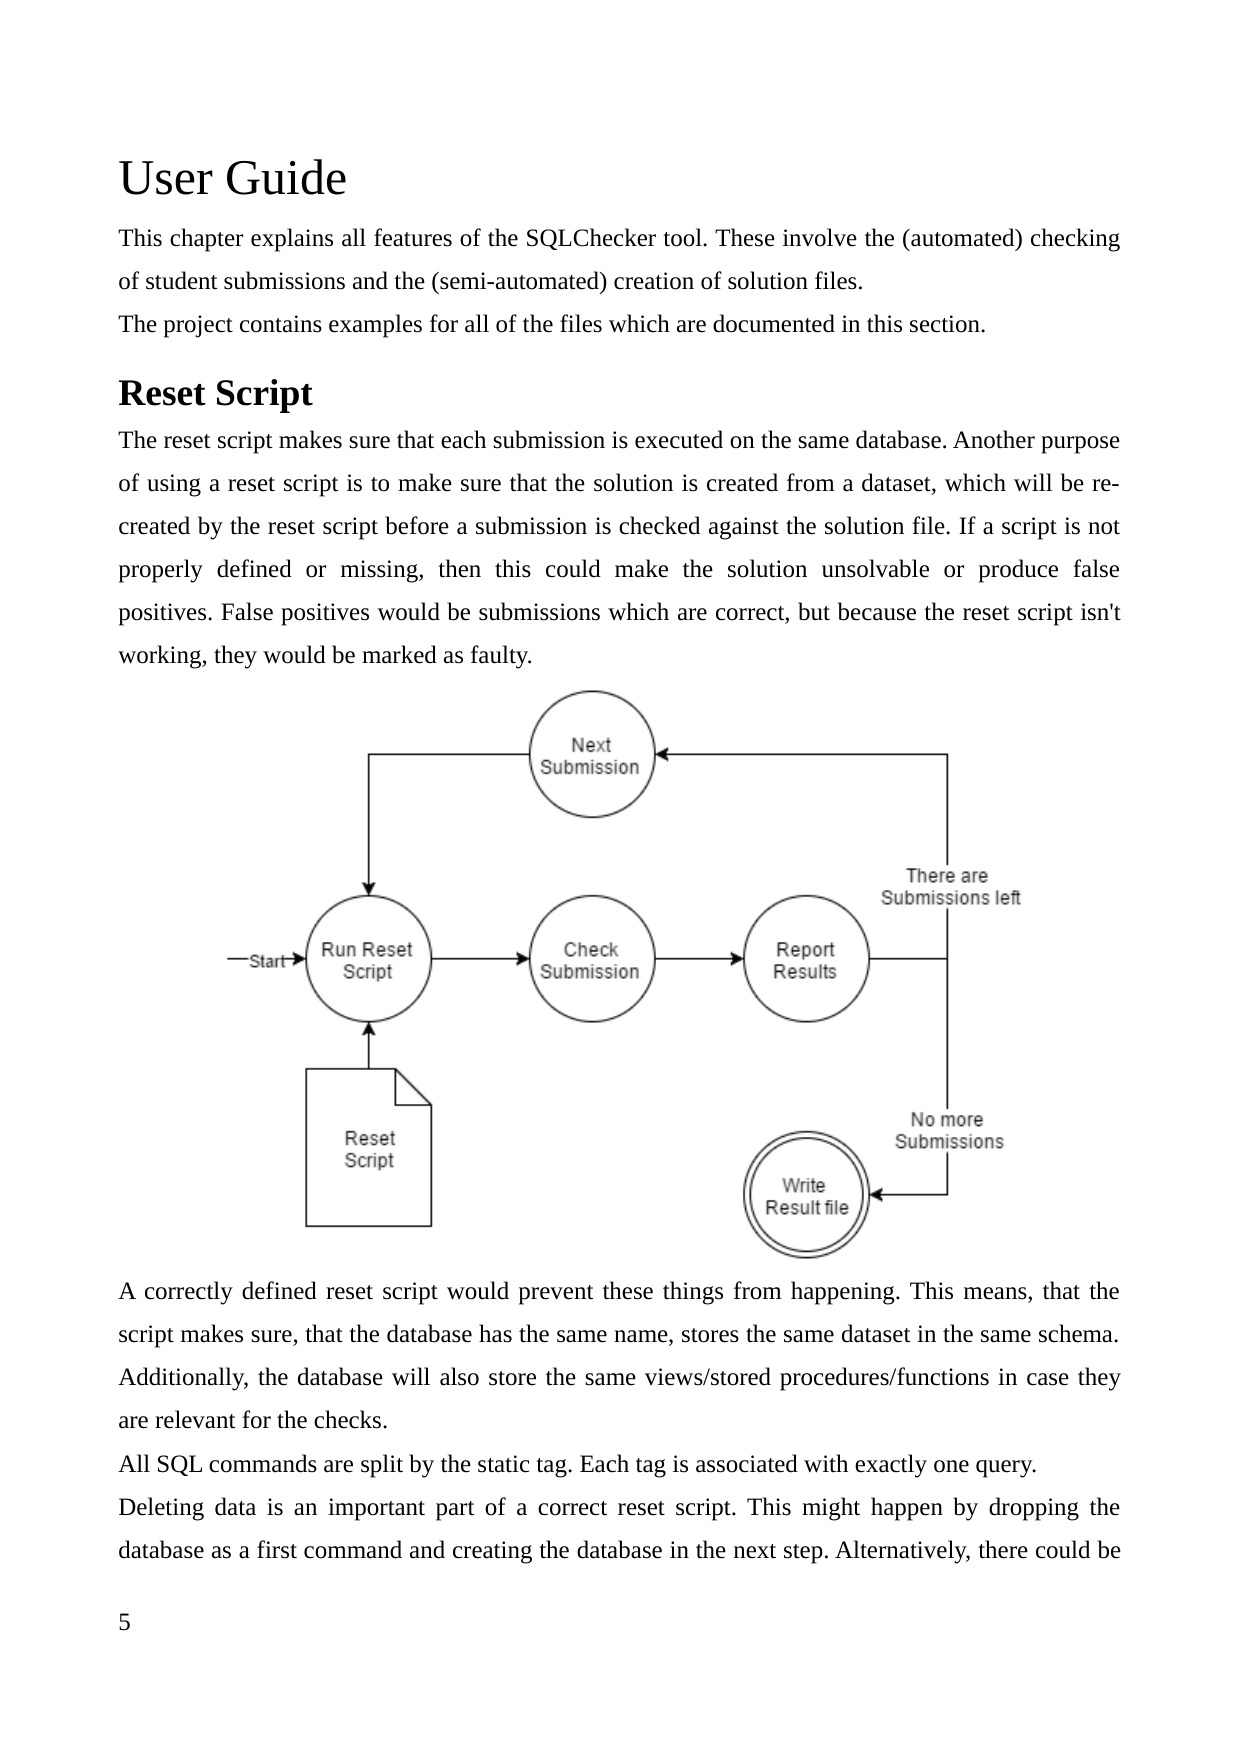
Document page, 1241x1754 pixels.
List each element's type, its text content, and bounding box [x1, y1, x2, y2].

text This chapter explains all features of the SQLChecker tool. These involve the (automated) checking of student submissions and the (semi-automated) creation of solution files. [118, 223, 1122, 295]
text The reset script makes sure that each submission is executed on the same database. Another purpose of using a reset script is to make sure that the solution is created from a dataset, which will be re-created by the reset script before a submission is checked against the solution file. If a script is not properly defined or missing, then this could make the solution unsolvable or produce false positives. False positives would be submissions which are correct, but because the reset script isn't working, they would be marked as faulty. [118, 425, 1122, 669]
text Deleting data is an important part of a correct reset script. This might happen by dropping the database as a first command and creating the database in the next step. Alternatively, there could be [118, 1492, 1122, 1564]
text All SQL commands are split by the static tag. Each tag is associated with exactly one query. [118, 1449, 1122, 1477]
text A correctly defined reset script would prevent these things from happening. This means, that the script makes sure, that the database has the same name, stores the same dataset in the same schema. Additionally, the database will also store the same views/stored procedures/functions in case they are relevant for the checks. [118, 683, 1122, 1434]
text The project contains examples for all of the files which are documented in this section. [118, 309, 1122, 338]
text User Guide [118, 148, 1122, 205]
text Reset Script [118, 370, 1122, 413]
